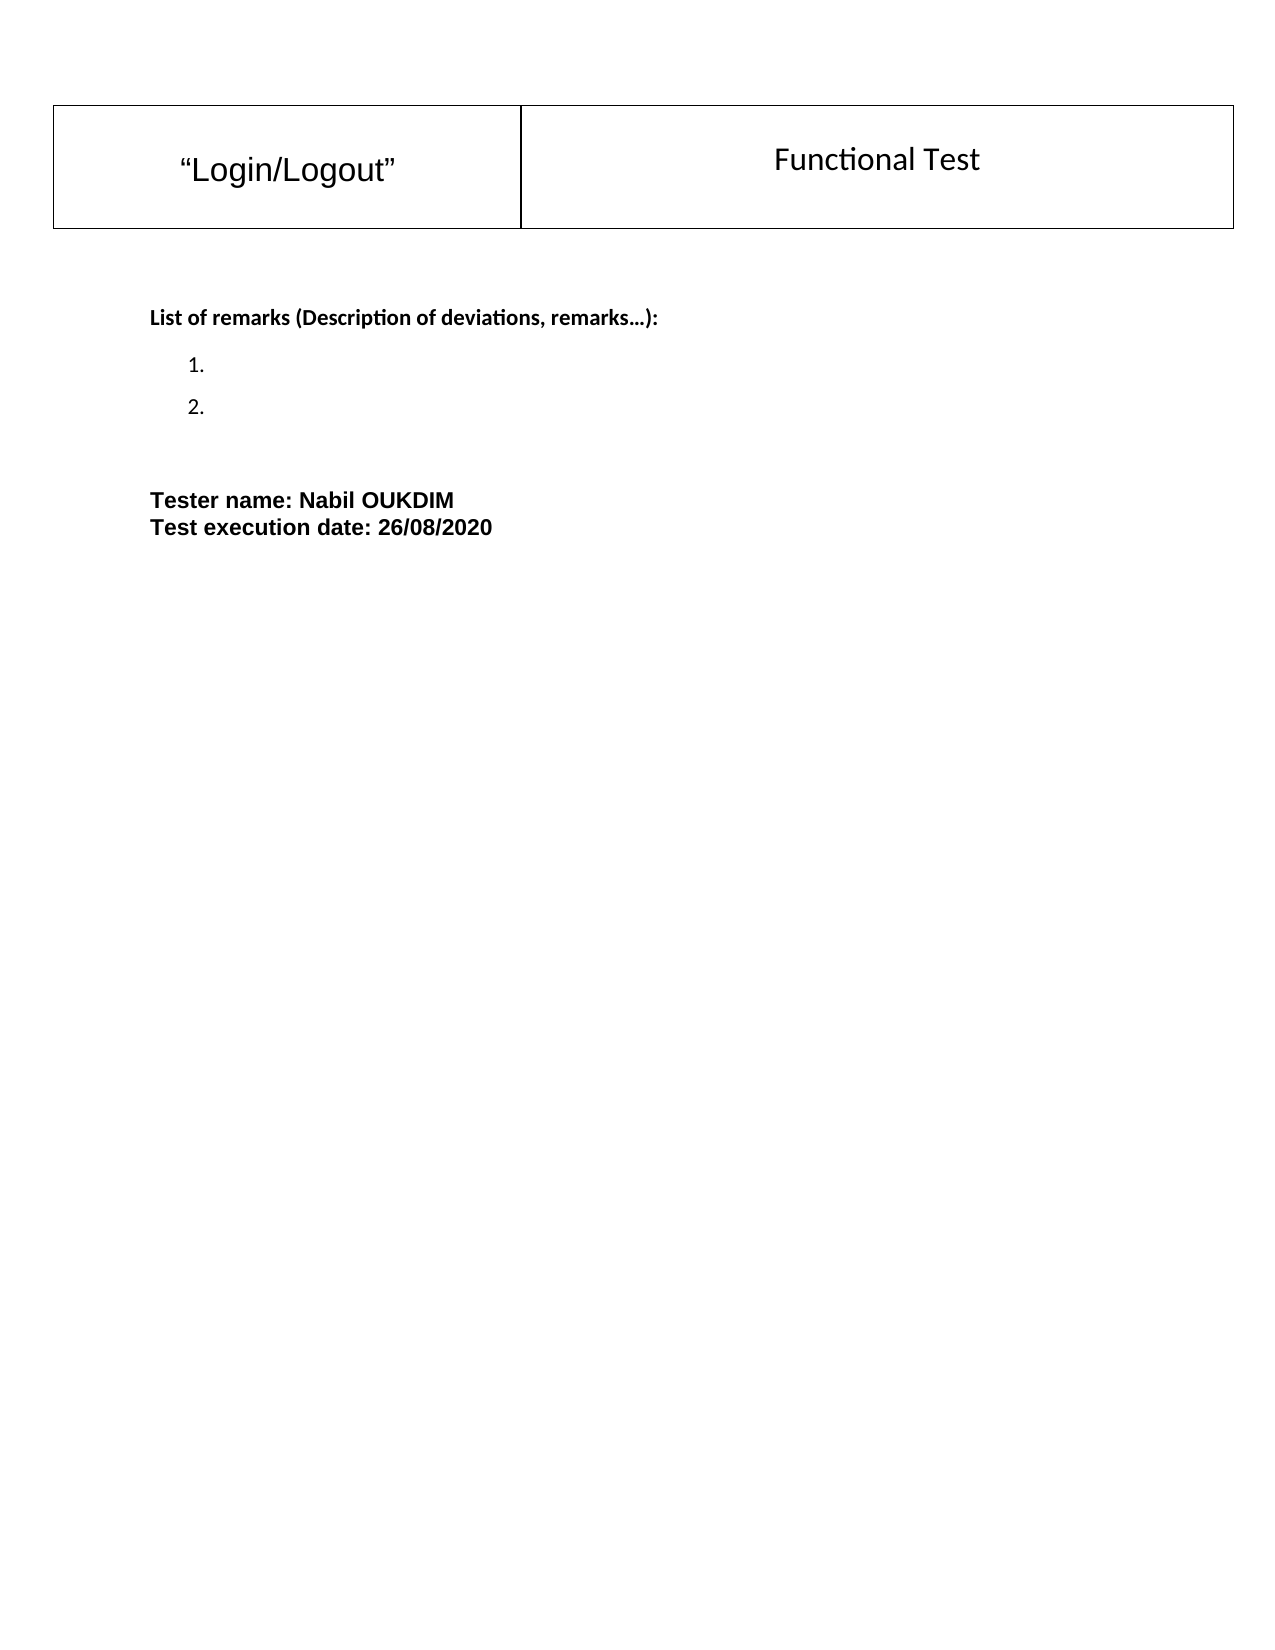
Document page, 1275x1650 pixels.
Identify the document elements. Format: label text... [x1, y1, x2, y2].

text Test execution date: 26/08/2020 [150, 513, 1125, 540]
text Tester name: Nabil OUKDIM [150, 487, 1125, 513]
text List of remarks (Description of deviations, remarks…): [150, 303, 1125, 332]
